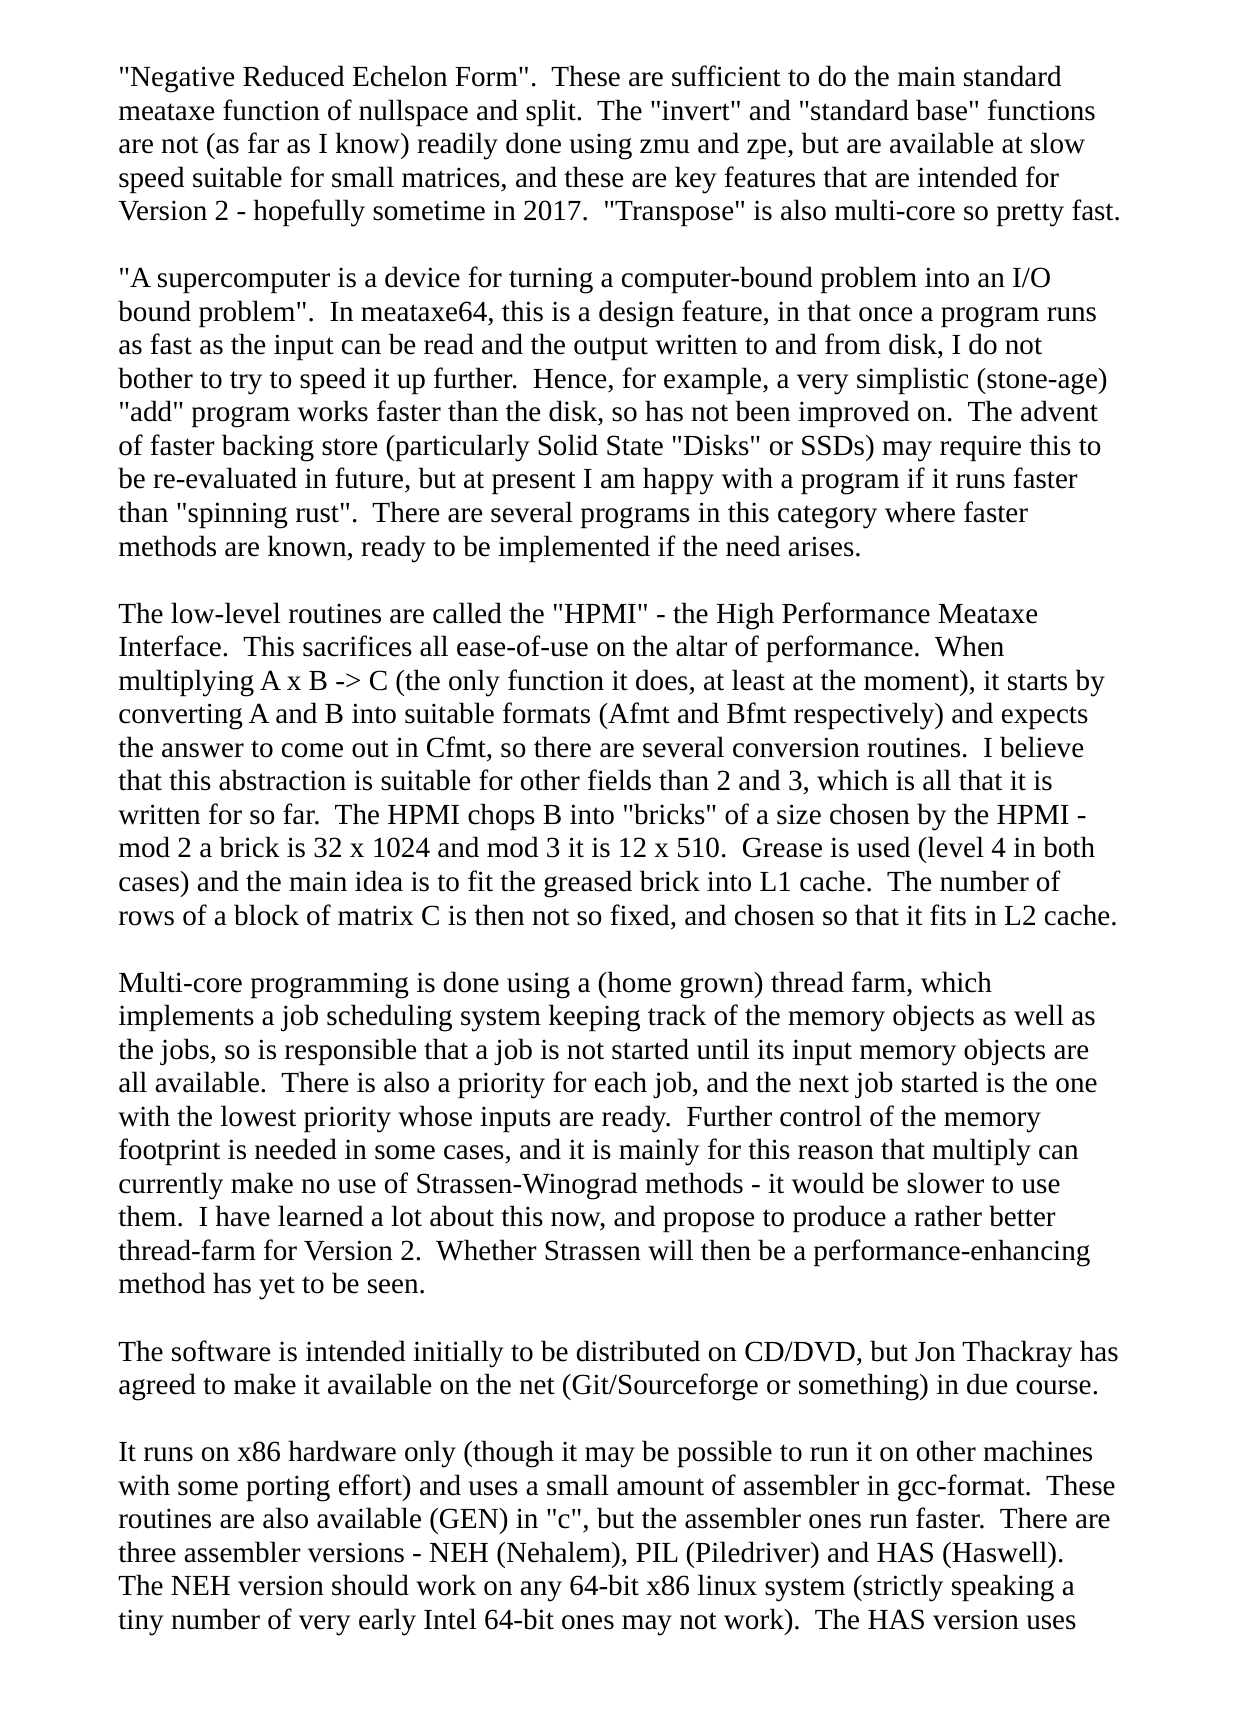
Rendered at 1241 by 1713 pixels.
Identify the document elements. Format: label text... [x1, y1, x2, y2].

text The low-level routines are called the "HPMI" - the High Performance Meataxe Interface. This sacrifices all ease-of-use on the altar of performance. When multiplying A x B -> C (the only function it does, at least at the moment), it starts by converting A and B into suitable formats (Afmt and Bfmt respectively) and expects the answer to come out in Cfmt, so there are several conversion routines. I believe that this abstraction is suitable for other fields than 2 and 3, which is all that it is written for so far. The HPMI chops B into "bricks" of a size chosen by the HPMI - mod 2 a brick is 32 x 1024 and mod 3 it is 12 x 510. Grease is used (level 4 in both cases) and the main idea is to fit the greased brick into L1 cache. The number of rows of a block of matrix C is then not so fixed, and chosen so that it fits in L2 cache. [118, 596, 1122, 931]
text "A supercomputer is a device for turning a computer-bound problem into an I/O bound problem". In meataxe64, this is a design feature, in that once a program runs as fast as the input can be read and the output written to and from disk, I do not bother to try to speed it up further. Hence, for example, a very simplistic (stone-age) "add" program works faster than the disk, so has not been improved on. The advent of faster backing store (particularly Solid State "Disks" or SSDs) may require this to be re-evaluated in future, but at present I am happy with a program if it runs faster than "spinning rust". There are several programs in this category where faster methods are known, ready to be implemented if the need arises. [118, 260, 1122, 562]
text Multi-core programming is done using a (home grown) thread farm, which implements a job scheduling system keeping track of the memory objects as well as the jobs, so is responsible that a job is not started until its input memory objects are all available. There is also a priority for each job, and the next job started is the one with the lowest priority whose inputs are ready. Further control of the memory footprint is needed in some cases, and it is mainly for this reason that multiply can currently make no use of Strassen-Winograd methods - it would be slower to use them. I have learned a lot about this now, and propose to produce a rather better thread-farm for Version 2. Whether Strassen will then be a performance-enhancing method has yet to be seen. [118, 965, 1122, 1300]
text It runs on x86 hardware only (though it may be possible to run it on other machines with some porting effort) and uses a small amount of assembler in gcc-format. These routines are also available (GEN) in "c", but the assembler ones run faster. There are three assembler versions - NEH (Nehalem), PIL (Piledriver) and HAS (Haswell). The NEH version should work on any 64-bit x86 linux system (strictly speaking a tiny number of very early Intel 64-bit ones may not work). The HAS version uses [118, 1434, 1122, 1636]
text The software is intended initially to be distributed on CD/DVD, but Jon Thackray has agreed to make it available on the net (Git/Sourceforge or something) in due course. [118, 1334, 1122, 1401]
text "Negative Reduced Echelon Form". These are sufficient to do the main standard meataxe function of nullspace and split. The "invert" and "standard base" functions are not (as far as I know) readily done using zmu and zpe, but are available at slow speed suitable for small matrices, and these are key features that are intended for Version 2 - hopefully sometime in 2017. "Transpose" is also multi-core so pretty fast. [118, 59, 1122, 227]
